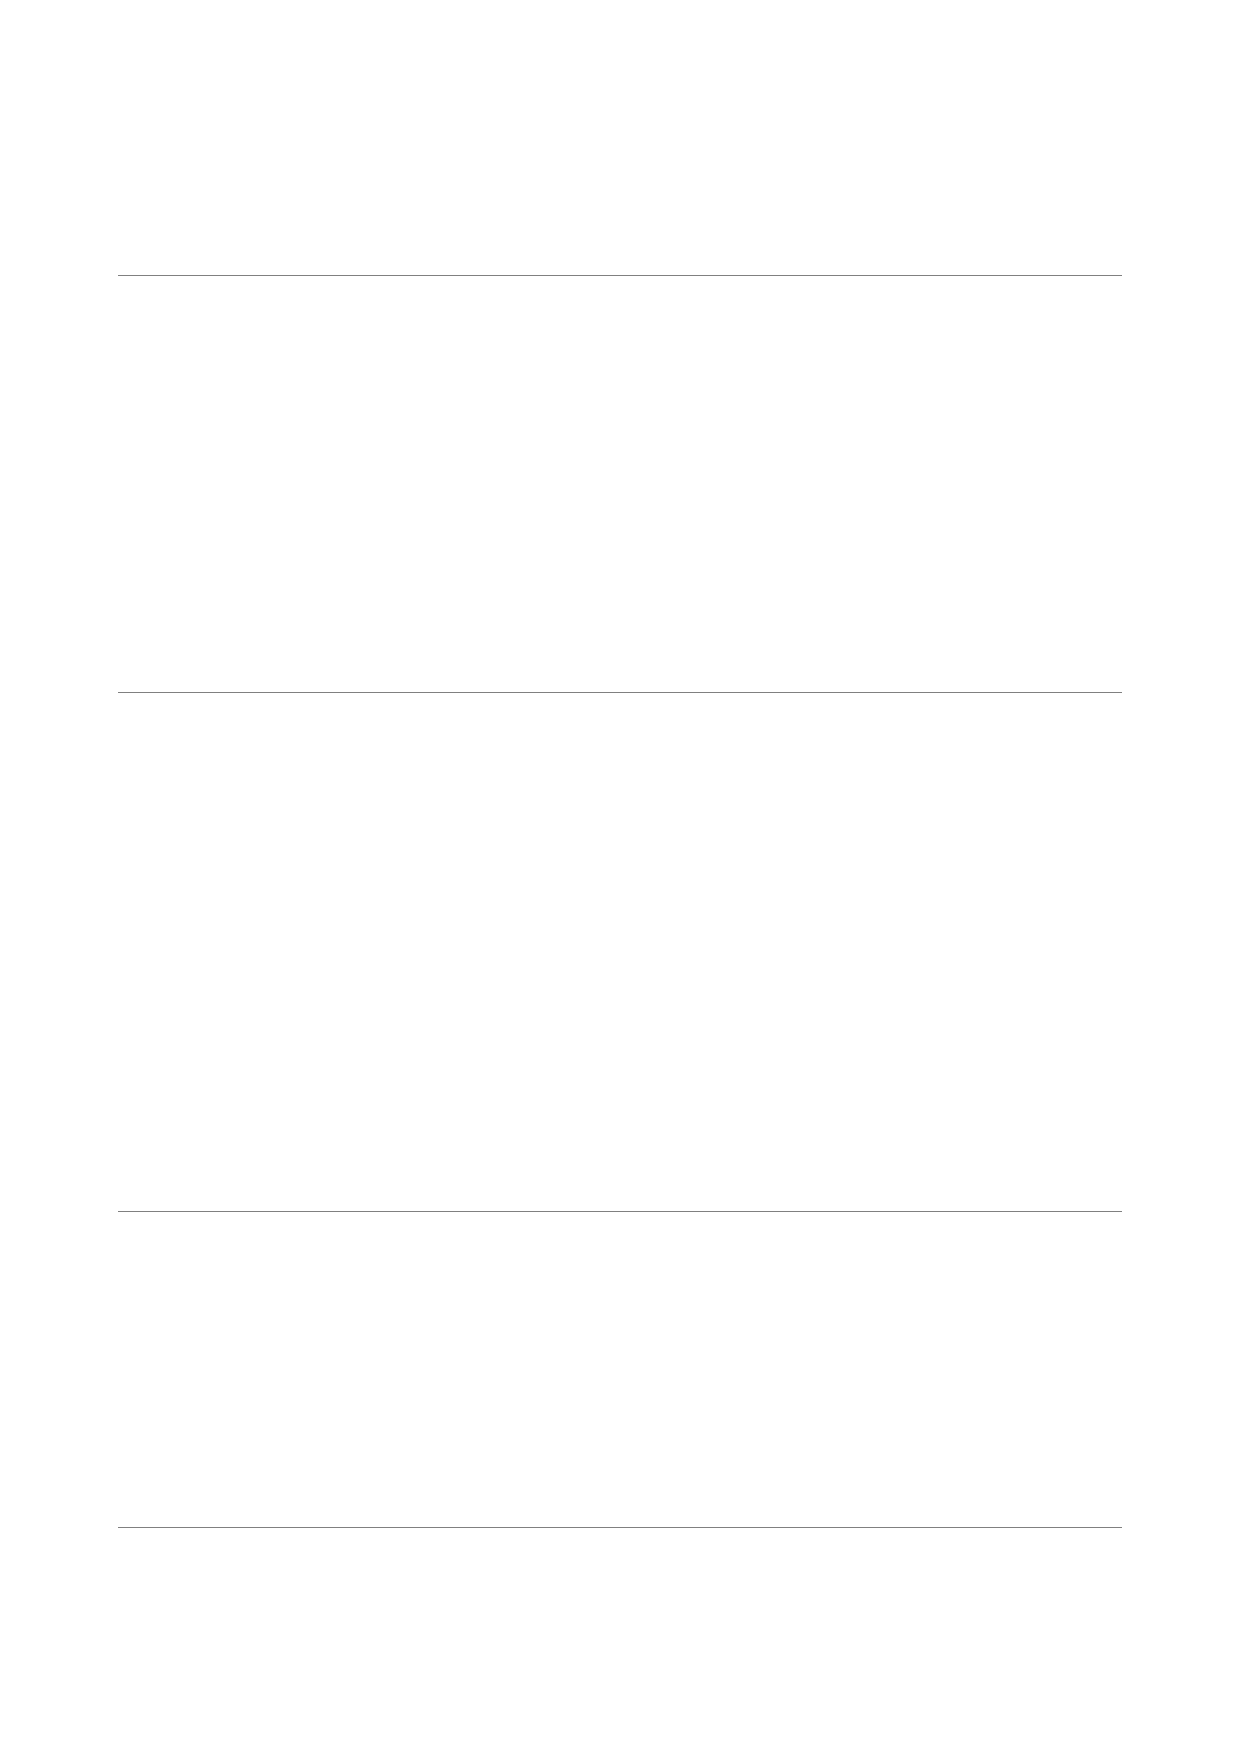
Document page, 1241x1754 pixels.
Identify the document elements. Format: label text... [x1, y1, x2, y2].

table_cell В функции [118, 833, 285, 868]
table_cell К месту вызова [285, 833, 539, 868]
list каждый говорит: [162, 477, 1122, 505]
text Ошибка поднимается вверх по стеку вызовов, пока кто-то её не остановит [177, 174, 1063, 231]
table_header Куда пойдёт [285, 799, 539, 833]
subtitle 2. Общая схема [118, 1262, 1122, 1305]
text } finally { [118, 1412, 1122, 1436]
table_cell В catch [118, 868, 285, 902]
text try { [118, 1317, 1122, 1341]
table_cell К внешнему try..catch [285, 868, 539, 902]
text // если произошла ошибка [118, 1388, 1122, 1412]
list проблема идёт выше [162, 582, 1122, 611]
text Представь: [118, 381, 1122, 410]
subtitle Аналогия (очень наглядная) [118, 326, 1122, 369]
text } [118, 1459, 1122, 1483]
subtitle Очень важное правило (в рамочку) [118, 118, 1122, 161]
list «Это не ко мне» [222, 524, 1063, 553]
subtitle Что такое finally — одной фразой [118, 958, 1122, 1004]
text // выполнится в ЛЮБОМ случае [118, 1436, 1122, 1459]
table_cell В глобальную ошибку [285, 902, 539, 937]
table_cell В самом верху [118, 902, 285, 937]
list был return или throw [162, 1147, 1122, 1177]
list работник → начальник → директор → владелец [162, 429, 1122, 458]
text 👉 finally — это блок кода, который выполняется ВСЕГДА, не важно: [118, 1016, 1122, 1080]
text // основной код [118, 1341, 1122, 1365]
subtitle Мини-таблица [118, 743, 1122, 786]
table_header Где бросили [118, 799, 285, 833]
list если владелец тоже отказался — бизнес закрывается 😄 [162, 630, 1122, 659]
list была ошибка или нет [162, 1099, 1122, 1128]
text } catch (e) { [118, 1365, 1122, 1388]
